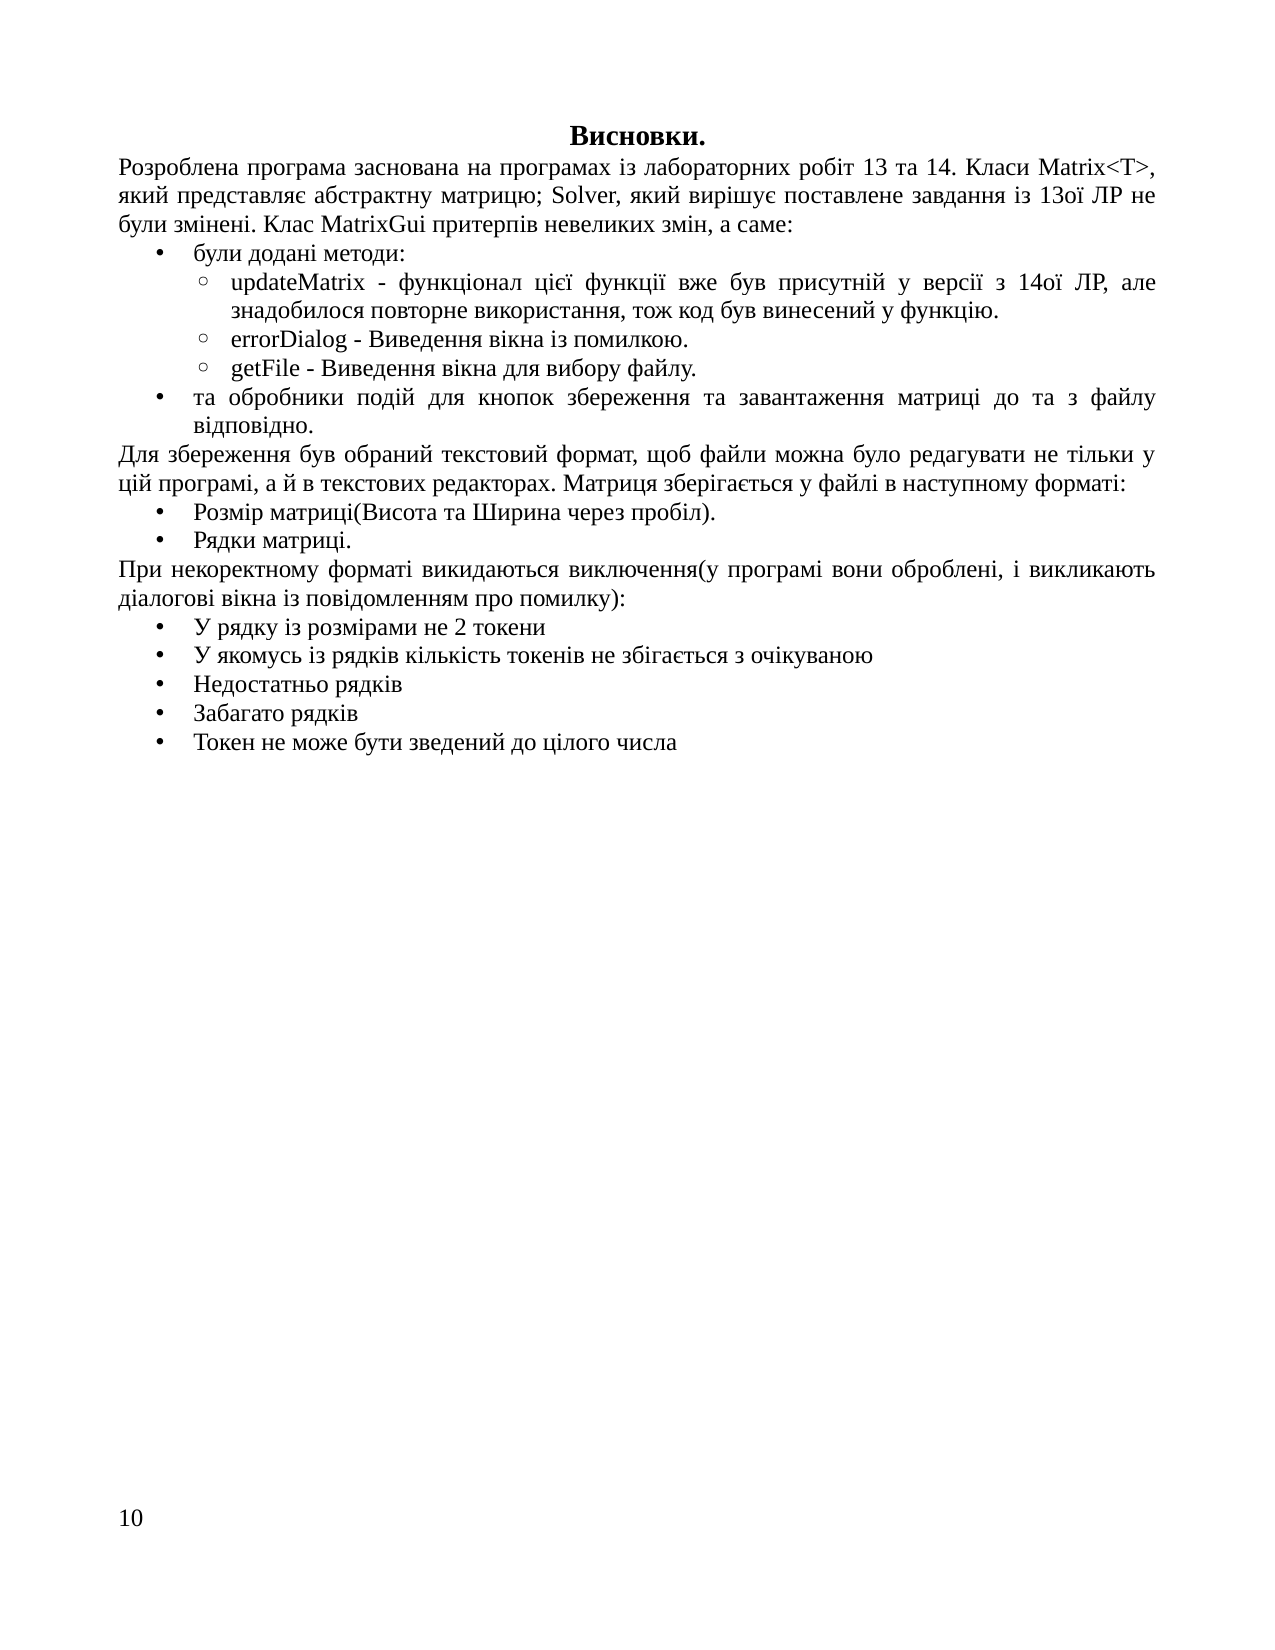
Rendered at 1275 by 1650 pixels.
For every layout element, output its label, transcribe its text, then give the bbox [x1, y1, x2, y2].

text Розроблена програма заснована на програмах із лабораторних робіт 13 та 14. Класи Matrix<T>, який представляє абстрактну матрицю; Solver, який вирішує поставлене завдання із 13ої ЛР не були змінені. Клас MatrixGui притерпів невеликих змін, а саме: [118, 152, 1157, 238]
list У якомусь із рядків кількість токенів не збігається з очікуваною [156, 640, 1157, 669]
list getFile - Виведення вікна для вибору файлу. [193, 353, 1157, 382]
list Рядки матриці. [156, 525, 1157, 554]
list Забагато рядків [156, 698, 1157, 727]
list updateMatrix - функціонал цієї функції вже був присутній у версії з 14ої ЛР, але знадобилося повторне використання, тож код був винесений у функцію. [193, 267, 1157, 324]
list були додані методи: [156, 238, 1157, 267]
list Розмір матриці(Висота та Ширина через пробіл). [156, 497, 1157, 525]
list Токен не може бути зведений до цілого числа [156, 727, 1157, 755]
list та обробники подій для кнопок збереження та завантаження матриці до та з файлу відповідно. [156, 382, 1157, 439]
text При некоректному форматі викидаються виключення(у програмі вони оброблені, і викликають діалогові вікна із повідомленням про помилку): [118, 554, 1157, 612]
list errorDialog - Виведення вікна із помилкою. [193, 324, 1157, 353]
text Висновки. [118, 118, 1157, 152]
list Недостатньо рядків [156, 669, 1157, 698]
list У рядку із розмірами не 2 токени [156, 612, 1157, 640]
text Для збереження був обраний текстовий формат, щоб файли можна було редагувати не тільки у цій програмі, а й в текстових редакторах. Матриця зберігається у файлі в наступному форматі: [118, 439, 1157, 497]
